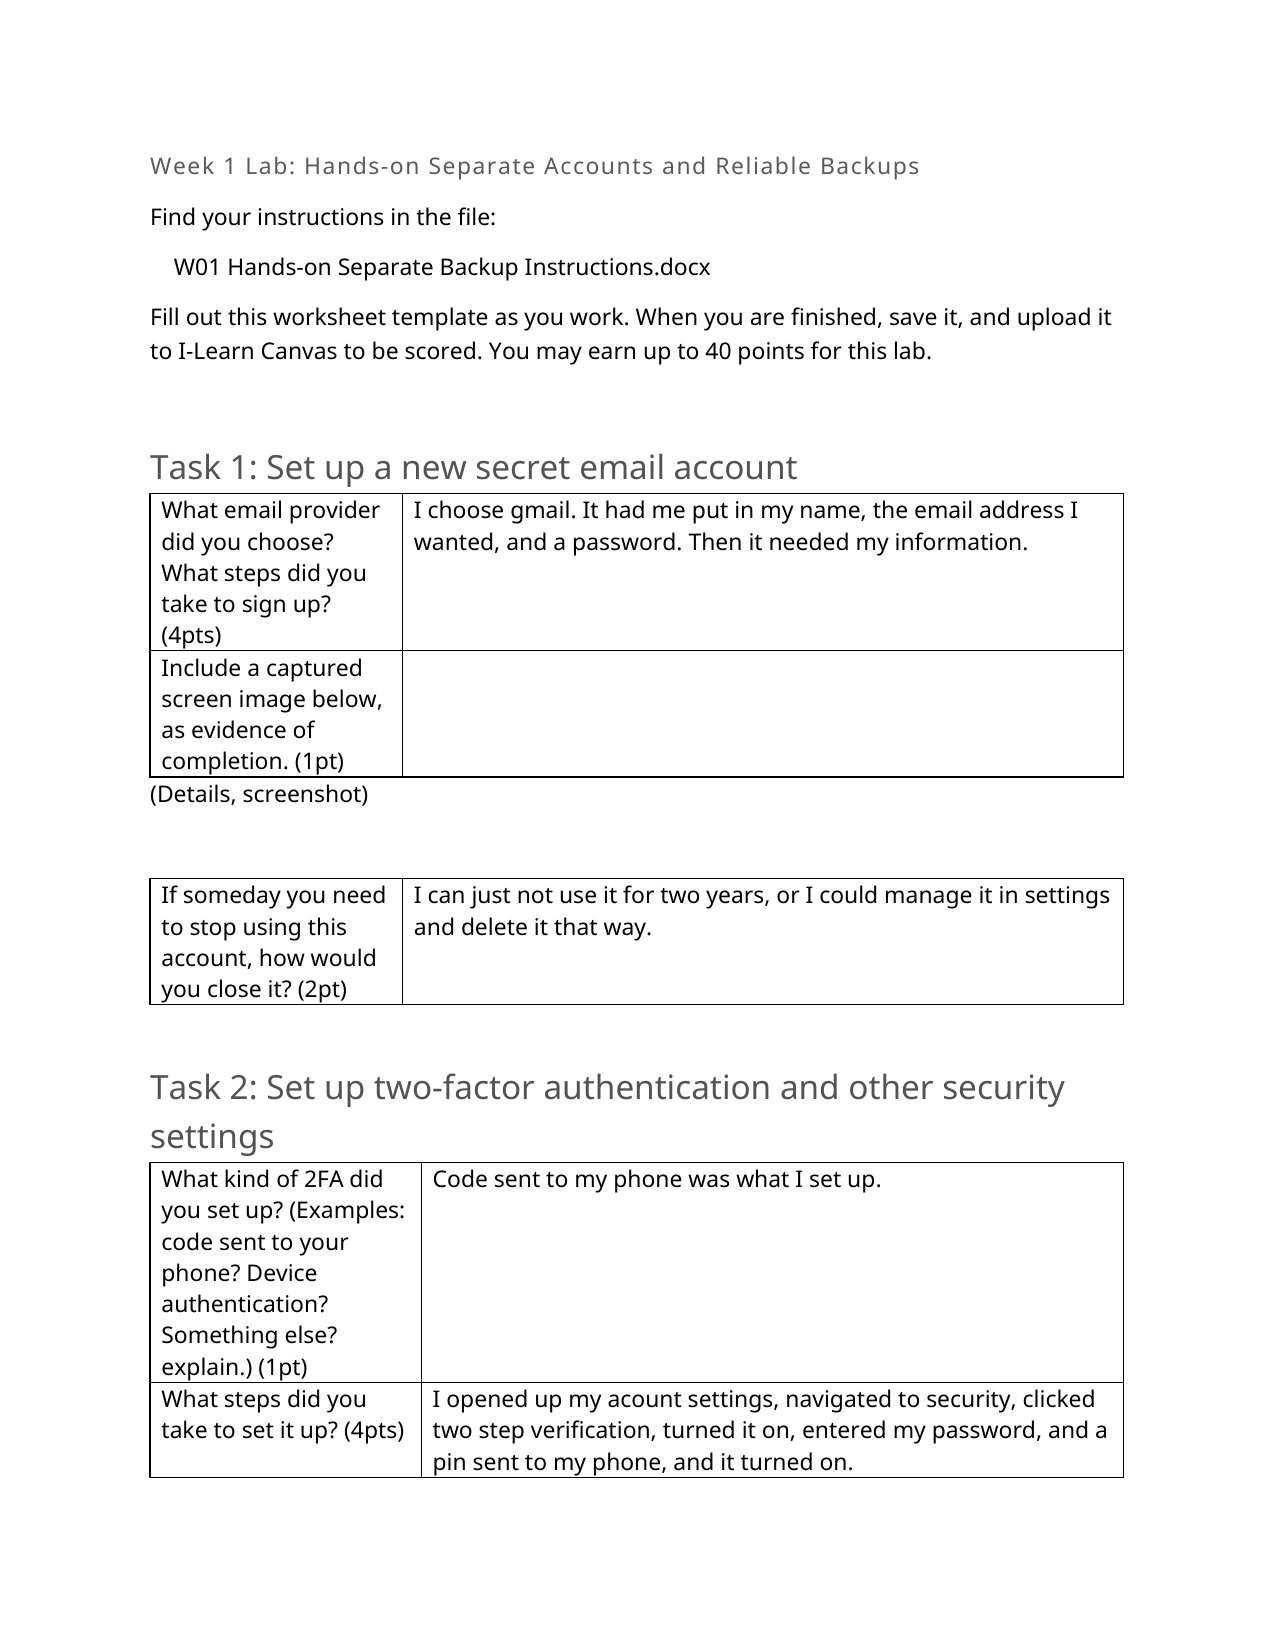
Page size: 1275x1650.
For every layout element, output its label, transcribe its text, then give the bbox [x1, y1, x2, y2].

table_header Code sent to my phone was what I set up. [422, 1163, 1123, 1382]
table_header What email provider did you choose? What steps did you take to sign up? (4pts) [151, 494, 402, 650]
subtitle Task 2: Set up two-factor authentication and other security settings [150, 1064, 1125, 1158]
table_header I choose gmail. It had me put in my name, the email address I wanted, and a password. Then it needed my information. [403, 494, 1123, 650]
table_header If someday you need to stop using this account, how would you close it? (2pt) [151, 879, 402, 1004]
subtitle Week 1 Lab: Hands-on Separate Accounts and Reliable Backups [150, 150, 1125, 181]
table_header What kind of 2FA did you set up? (Examples: code sent to your phone? Device authentication? Something else? explain.) (1pt) [151, 1163, 421, 1382]
subtitle Task 1: Set up a new secret email account [150, 444, 1125, 489]
table_cell Include a captured screen image below, as evidence of completion. (1pt) [151, 651, 402, 776]
text Fill out this worksheet template as you work. When you are finished, save it, and upload it to I-Learn Canvas to be scored. You may earn up to 40 points for this lab. [150, 301, 1125, 366]
table_cell I opened up my acount settings, navigated to security, clicked two step verification, turned it on, entered my password, and a pin sent to my phone, and it turned on. [422, 1383, 1123, 1477]
text (Details, screenshot) [150, 777, 1125, 809]
table_cell [403, 651, 1123, 776]
text W01 Hands-on Separate Backup Instructions.docx [150, 251, 1125, 282]
table_header I can just not use it for two years, or I could manage it in settings and delete it that way. [403, 879, 1123, 1004]
table_cell What steps did you take to set it up? (4pts) [151, 1383, 421, 1477]
text Find your instructions in the file: [150, 200, 1125, 232]
